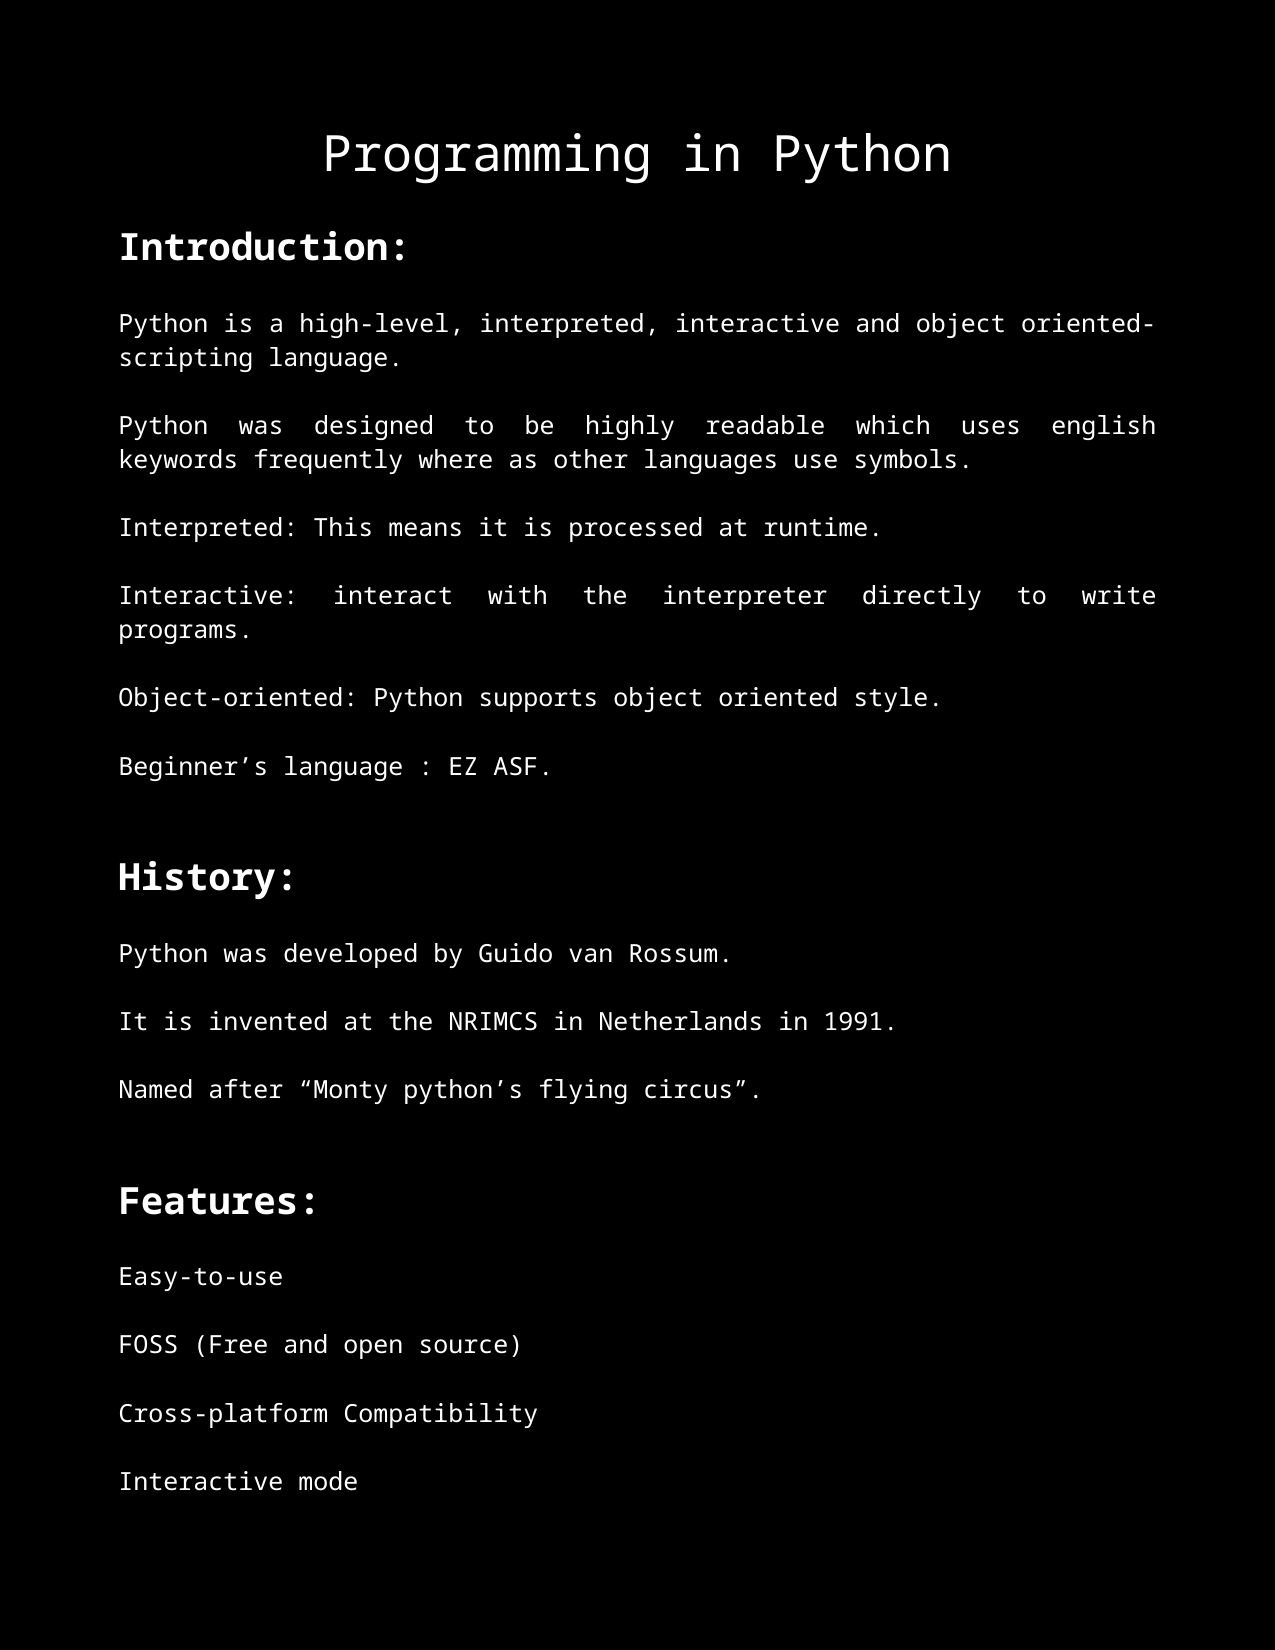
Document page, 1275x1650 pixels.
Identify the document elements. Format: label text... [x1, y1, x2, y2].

text Features: [118, 1174, 1157, 1225]
text Python was developed by Guido van Rossum. [118, 936, 1157, 969]
text Interactive mode [118, 1463, 1157, 1497]
text Named after “Monty python’s flying circus”. [118, 1072, 1157, 1106]
text Cross-platform Compatibility [118, 1395, 1157, 1429]
text FOSS (Free and open source) [118, 1327, 1157, 1361]
text Python was designed to be highly readable which uses english keywords frequently where as other languages use symbols. [118, 408, 1157, 476]
text Object-oriented: Python supports object oriented style. [118, 680, 1157, 714]
text Programming in Python [118, 118, 1157, 186]
text Easy-to-use [118, 1259, 1157, 1293]
text Introduction: [118, 220, 1157, 271]
text Beginner’s language : EZ ASF. [118, 748, 1157, 782]
text History: [118, 850, 1157, 901]
text Interpreted: This means it is processed at runtime. [118, 510, 1157, 544]
text It is invented at the NRIMCS in Netherlands in 1991. [118, 1004, 1157, 1038]
text Python is a high-level, interpreted, interactive and object oriented-scripting language. [118, 305, 1157, 373]
text Interactive: interact with the interpreter directly to write programs. [118, 578, 1157, 646]
